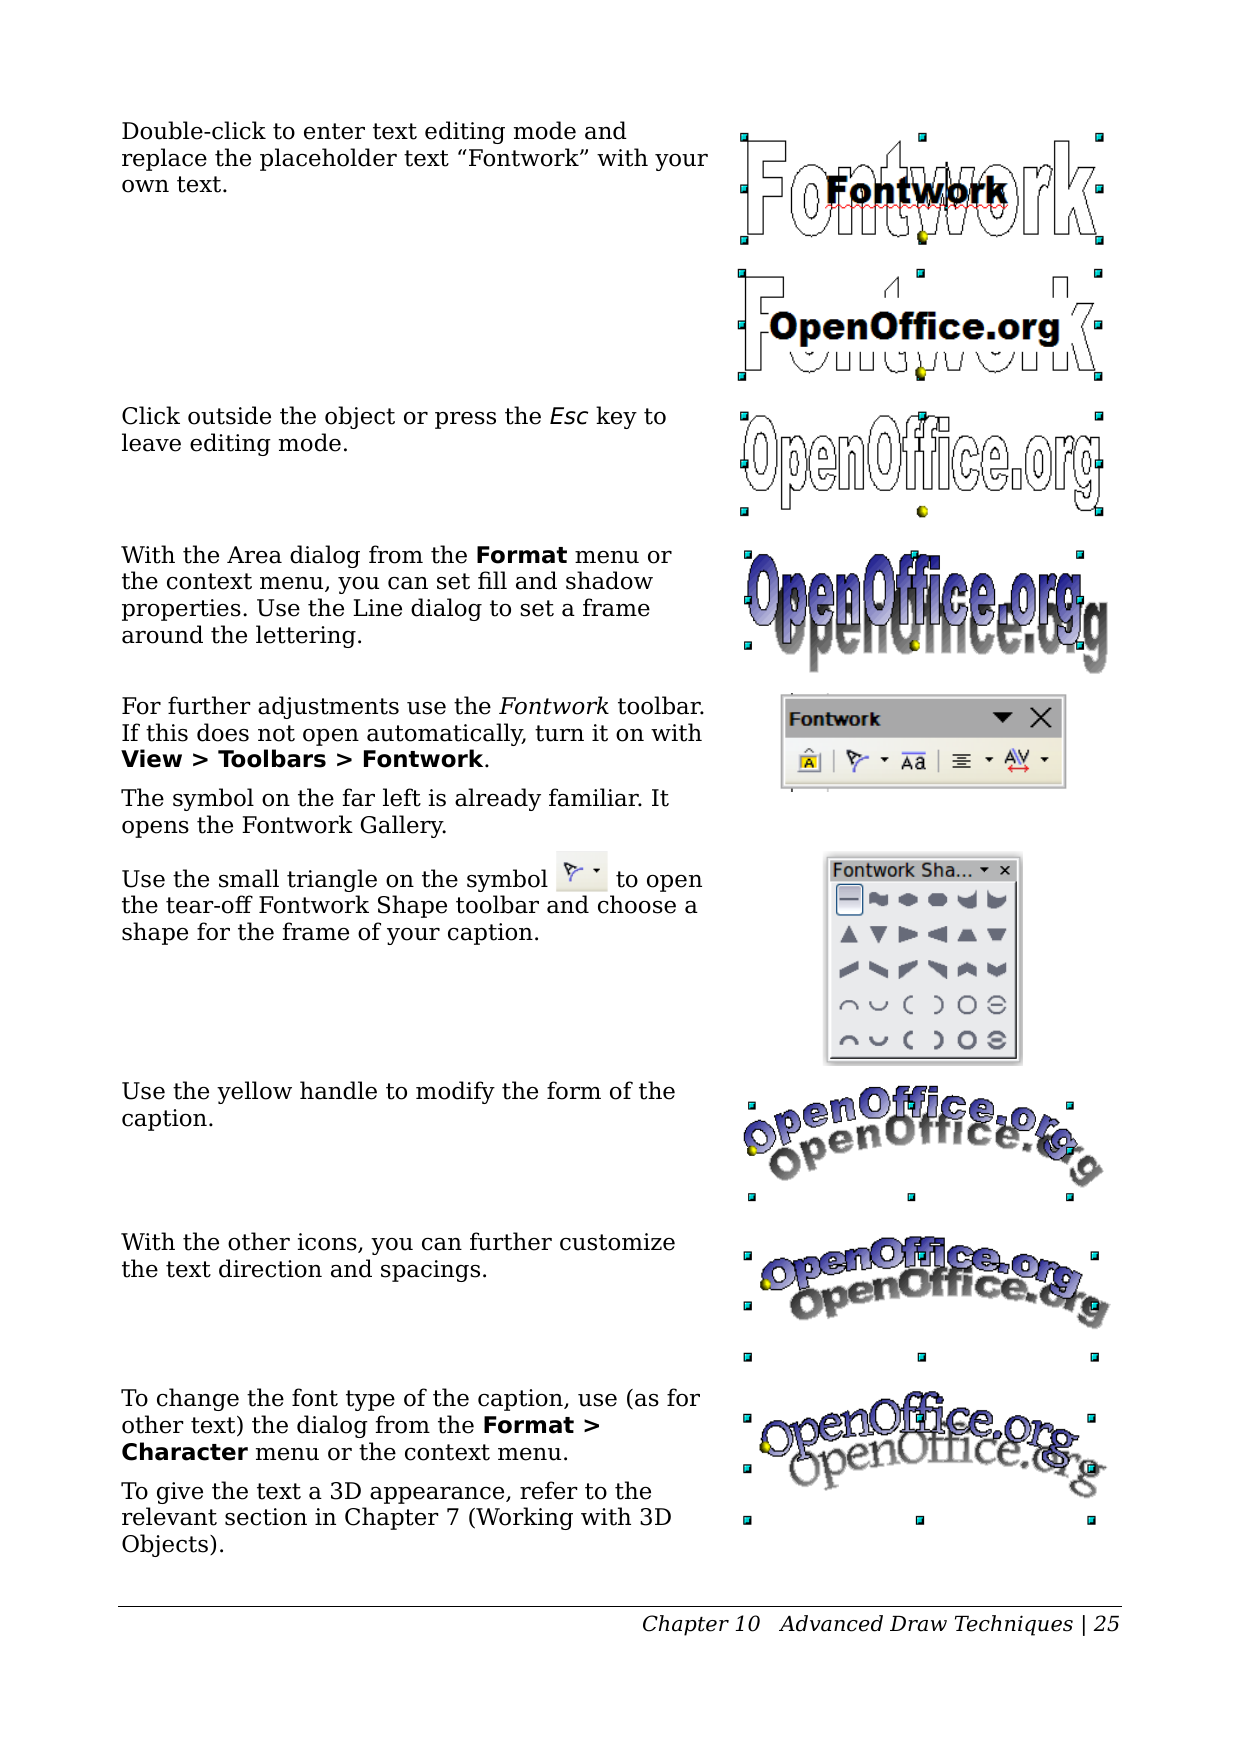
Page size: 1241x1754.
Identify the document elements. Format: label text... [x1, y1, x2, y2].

table_cell [709, 1079, 1119, 1229]
table_cell Click outside the object or press the Esc key to leave editing mode. [121, 403, 709, 542]
table_cell With the Area dialog from the Format menu or the context menu, you can set fill and shadow properties. Use the Line dialog to set a frame around the lettering. [121, 542, 709, 693]
table_cell [709, 118, 1119, 403]
picture [778, 693, 1068, 792]
picture [734, 1385, 1119, 1535]
table_cell [709, 1229, 1119, 1385]
table_cell Double-click to enter text editing mode and replace the placeholder text “Fontwork” with your own text. [121, 118, 709, 403]
picture [732, 1078, 1119, 1217]
table_cell Use the yellow handle to modify the form of the caption. [121, 1079, 709, 1229]
table_cell [709, 542, 1119, 693]
table_cell Use the small triangle on the symbol to open the tear-off Fontwork Shape toolbar and choose a shape for the frame of your caption. [121, 851, 709, 1078]
picture [822, 851, 1023, 1066]
picture [732, 118, 1119, 391]
table_cell [709, 693, 1119, 851]
picture [734, 541, 1119, 681]
table_cell [709, 403, 1119, 542]
picture [732, 1229, 1119, 1373]
table_cell For further adjustments use the Fontwork toolbar. If this does not open automatically, turn it on with View > Toolbars > Fontwork. The symbol on the far left is already familiar. It opens the Fontwork Gallery. [121, 693, 709, 851]
table_cell With the other icons, you can further customize the text direction and spacings. [121, 1229, 709, 1385]
table_cell [709, 1385, 1119, 1570]
picture [555, 851, 609, 893]
table_cell To change the font type of the caption, use (as for other text) the dialog from the Format > Character menu or the context menu. To give the text a 3D appearance, refer to the relevant section in Chapter 7 (Working with 3D Objects). [121, 1385, 709, 1570]
picture [733, 403, 1119, 530]
table_cell [709, 851, 1119, 1078]
